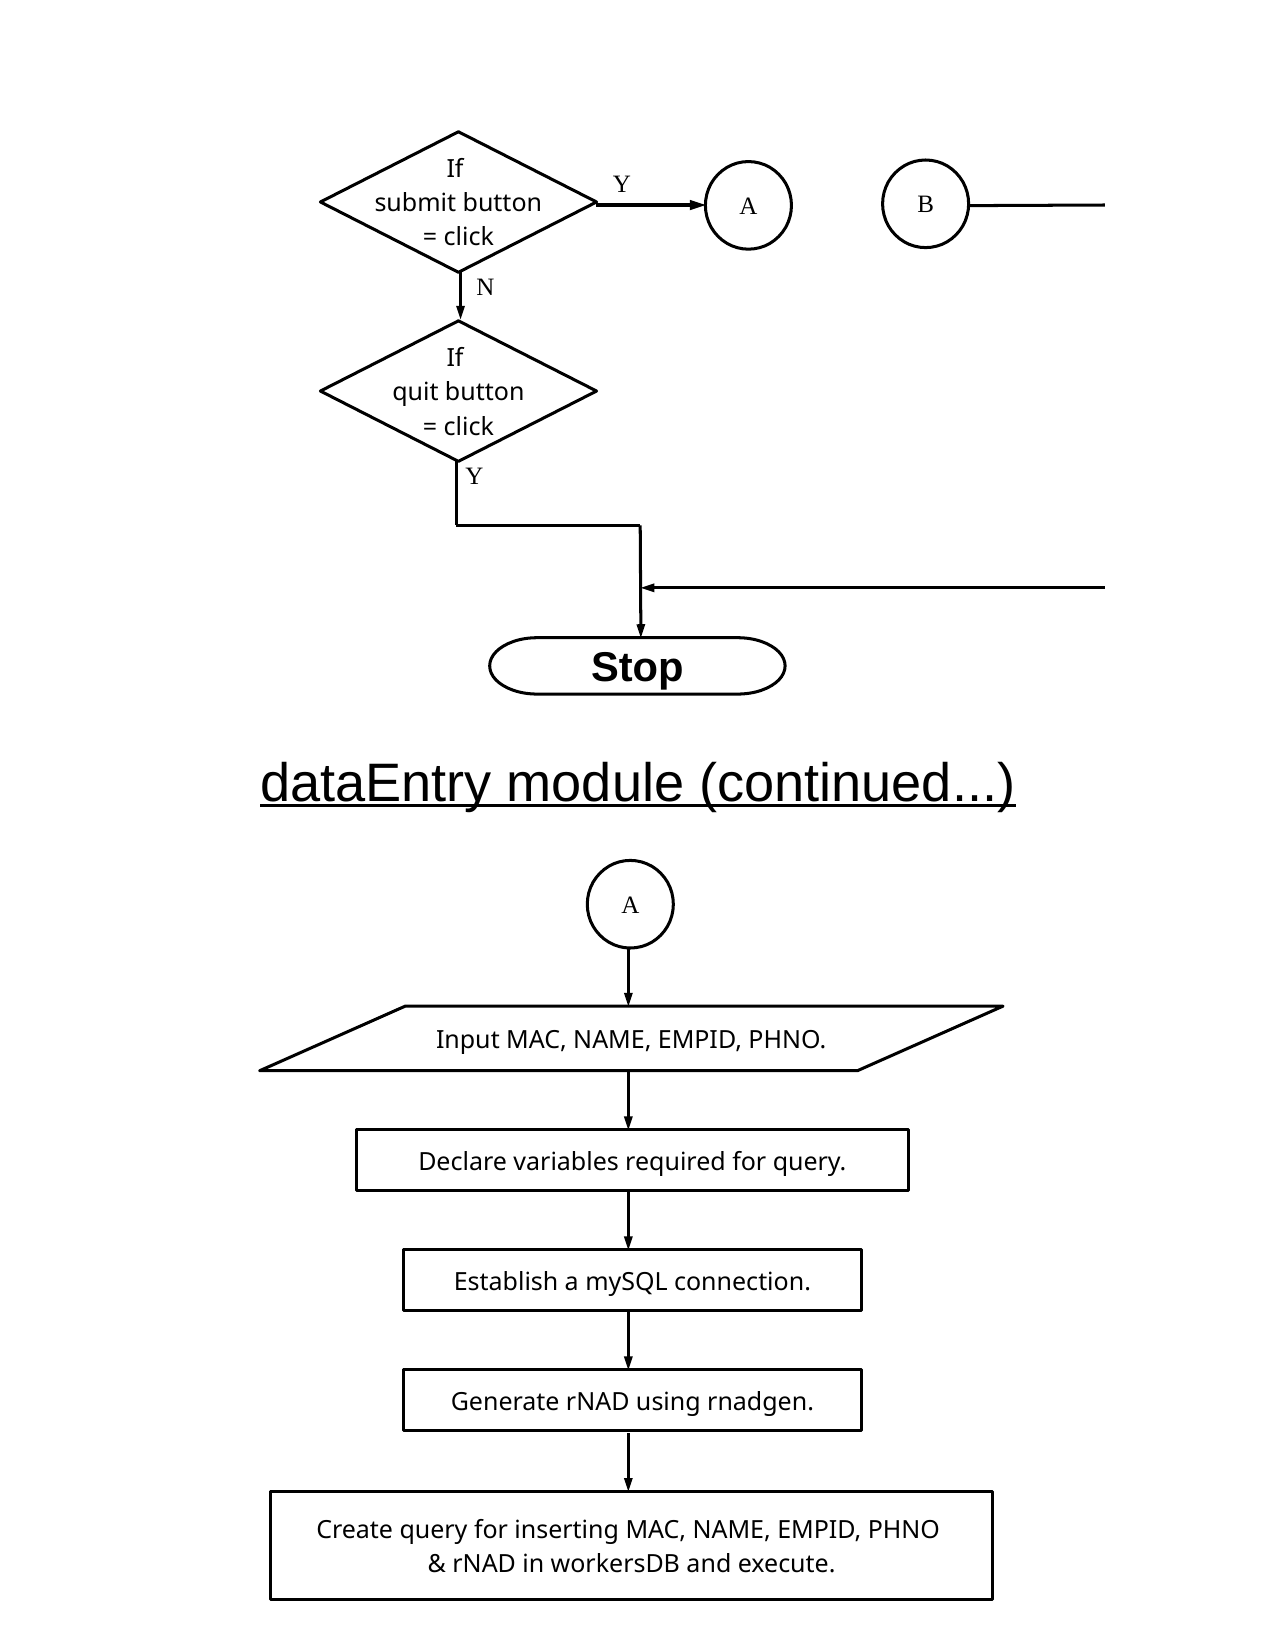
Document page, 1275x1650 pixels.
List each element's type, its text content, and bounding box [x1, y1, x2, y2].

text dataEntry module (continued...) [118, 751, 1157, 813]
